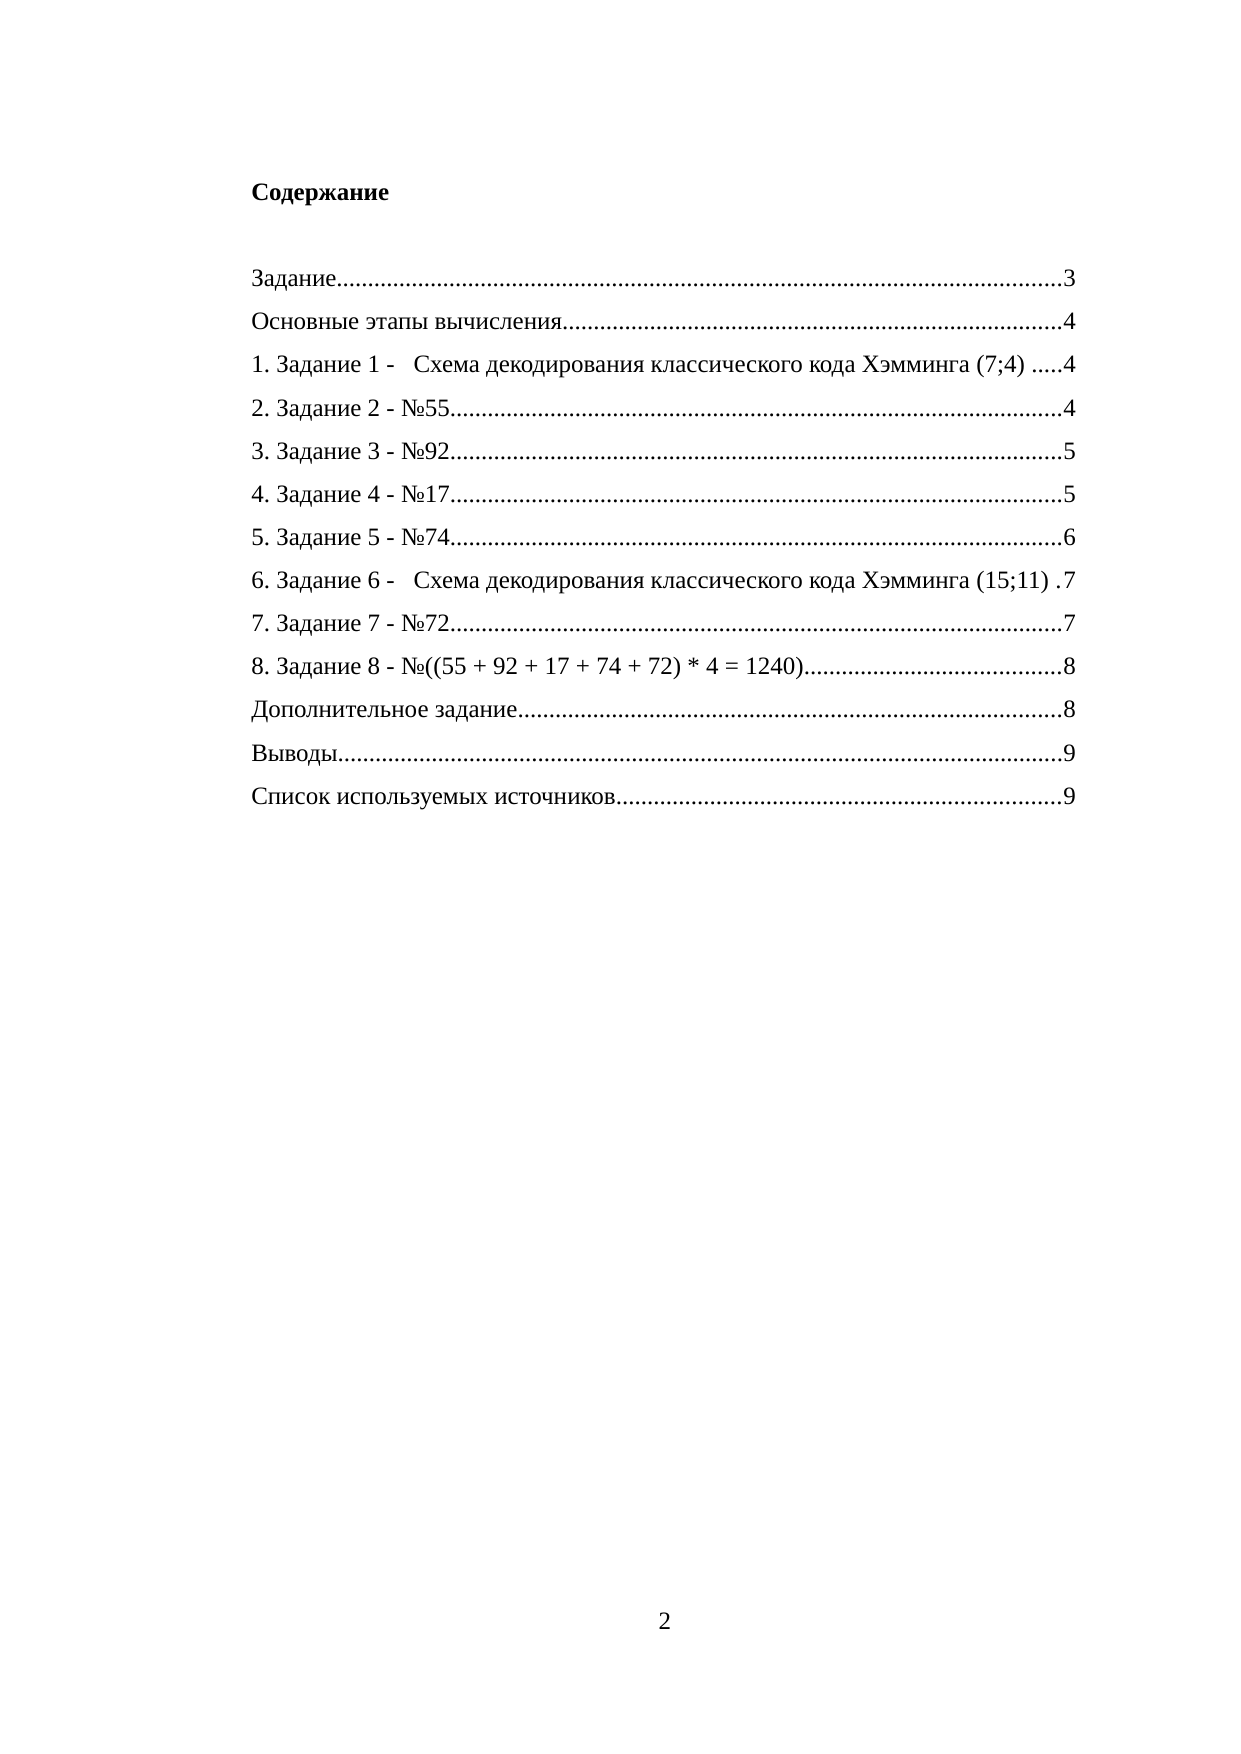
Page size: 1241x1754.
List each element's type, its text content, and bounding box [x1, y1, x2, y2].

text 6. Задание 6 - Схема декодирования классического кода Хэмминга (15;11) 7 [177, 565, 1152, 594]
text 4. Задание 4 - №17 5 [177, 479, 1152, 508]
text 1. Задание 1 - Схема декодирования классического кода Хэмминга (7;4) 4 [177, 349, 1152, 378]
text Выводы 9 [177, 738, 1152, 766]
text Содержание [177, 177, 1152, 206]
text Дополнительное задание 8 [177, 694, 1152, 723]
text 8. Задание 8 - №((55 + 92 + 17 + 74 + 72) * 4 = 1240) 8 [177, 651, 1152, 680]
text 5. Задание 5 - №74 6 [177, 522, 1152, 551]
text Список используемых источников 9 [177, 781, 1152, 809]
text 3. Задание 3 - №92 5 [177, 436, 1152, 464]
text 2. Задание 2 - №55 4 [177, 393, 1152, 421]
text 7. Задание 7 - №72 7 [177, 608, 1152, 637]
text Основные этапы вычисления 4 [177, 306, 1152, 335]
text Задание 3 [177, 263, 1152, 292]
